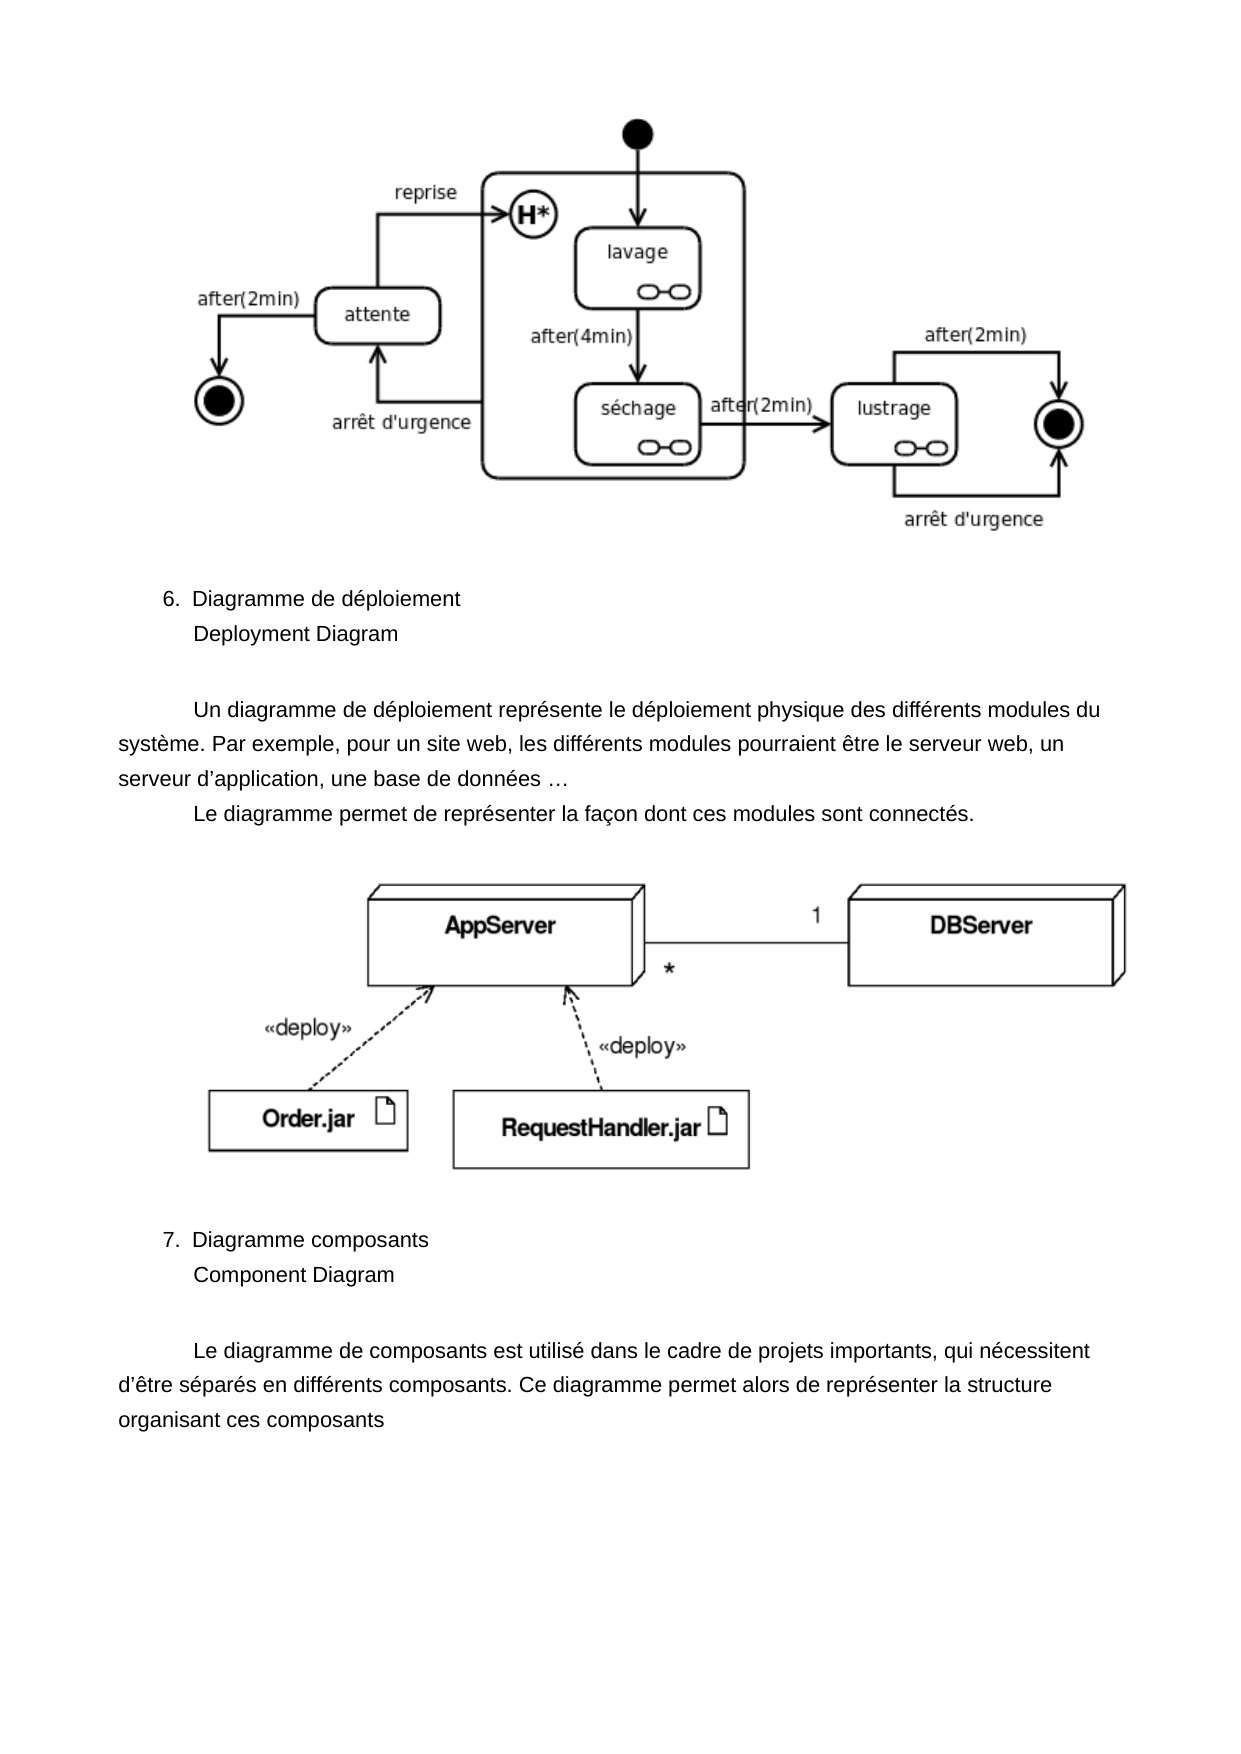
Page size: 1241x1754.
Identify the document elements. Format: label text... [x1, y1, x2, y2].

text Component Diagram [118, 1262, 1122, 1287]
text Deployment Diagram [118, 621, 1122, 646]
text Un diagramme de déploiement représente le déploiement physique des différents modules du système. Par exemple, pour un site web, les différents modules pourraient être le serveur web, un serveur d’application, une base de données … [118, 696, 1122, 791]
list Diagramme composants [162, 1227, 1122, 1252]
text Le diagramme permet de représenter la façon dont ces modules sont connectés. [118, 801, 1122, 826]
list Diagramme de déploiement [162, 586, 1122, 611]
picture [193, 118, 1089, 534]
picture [193, 876, 1134, 1175]
text Le diagramme de composants est utilisé dans le cadre de projets importants, qui nécessitent d’être séparés en différents composants. Ce diagramme permet alors de représenter la structure organisant ces composants [118, 1338, 1122, 1432]
